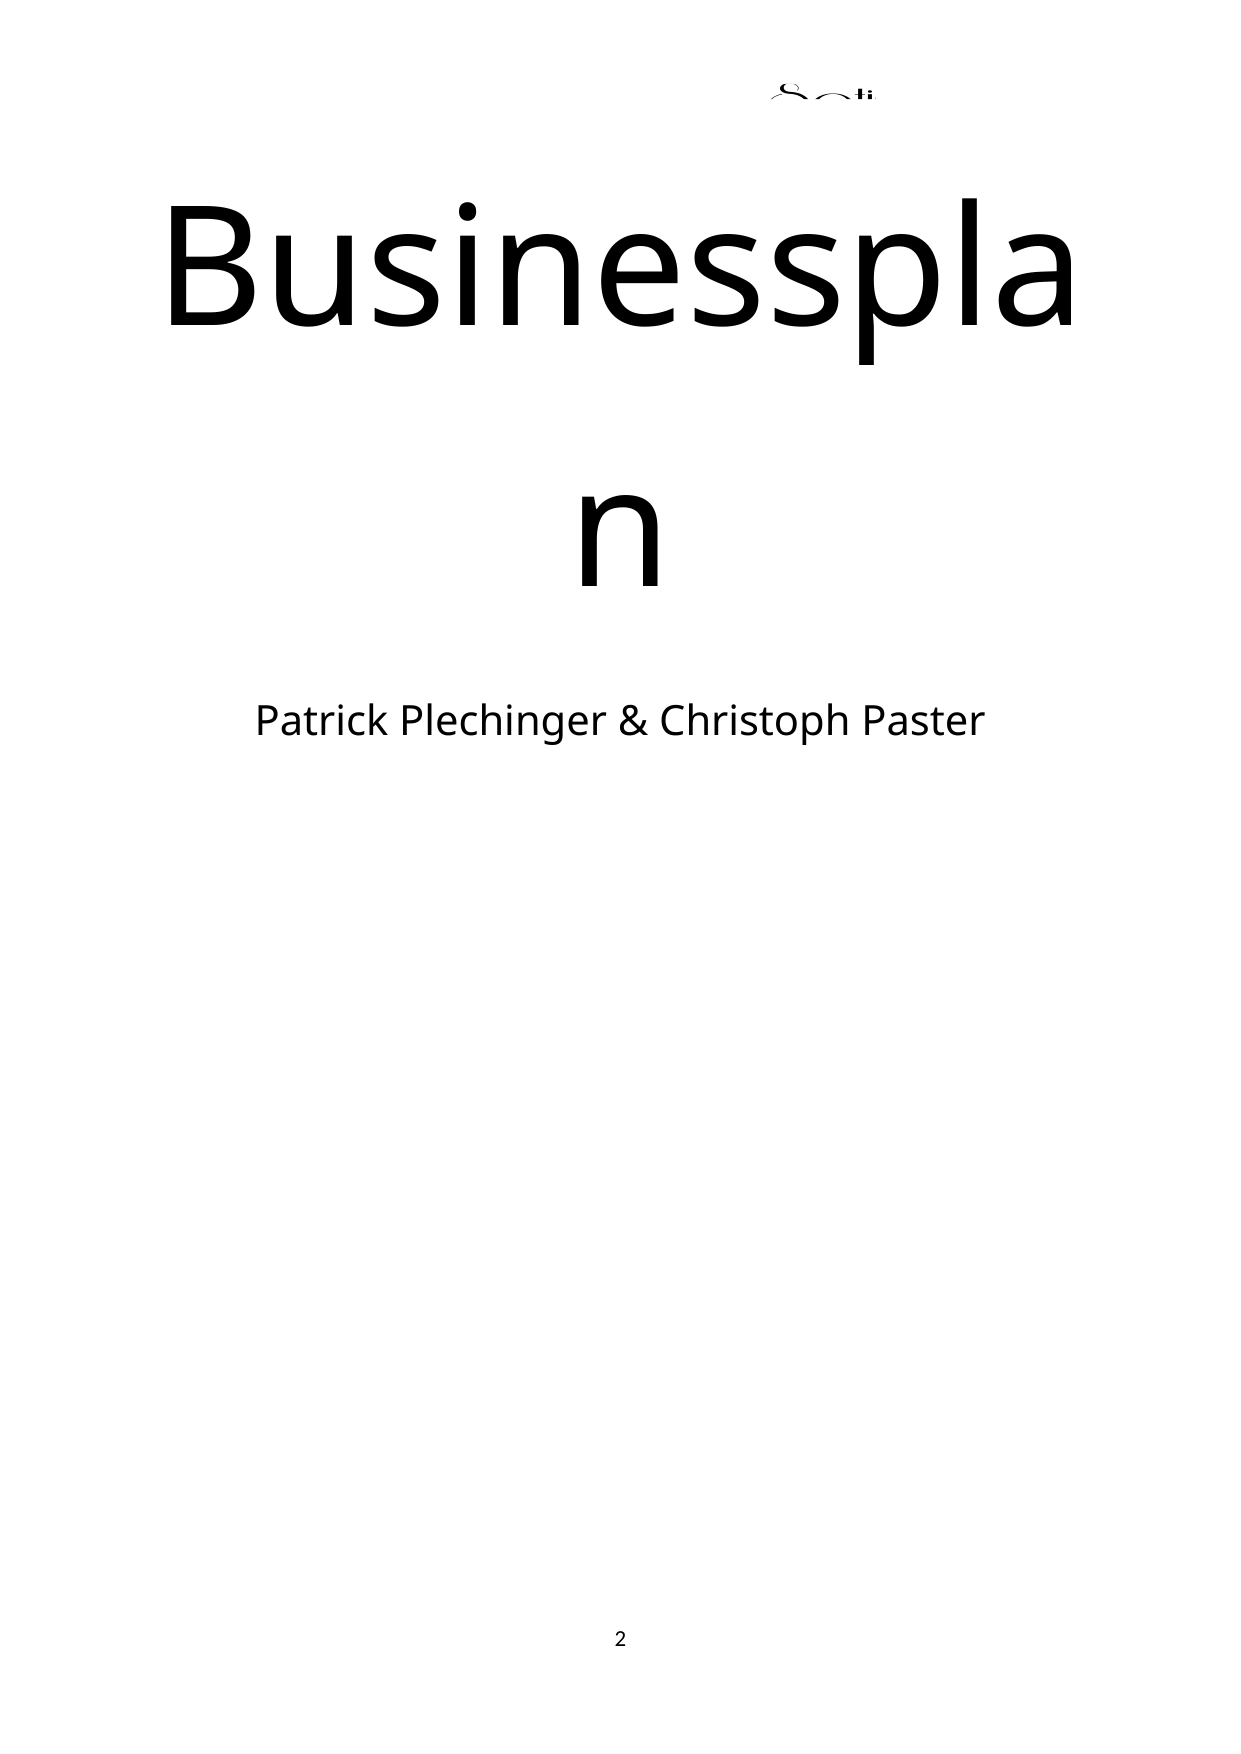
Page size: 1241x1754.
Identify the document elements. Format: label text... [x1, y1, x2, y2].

text Patrick Plechinger & Christoph Paster [148, 690, 1093, 747]
text Businessplan [148, 148, 1093, 636]
picture [911, 83, 1097, 130]
